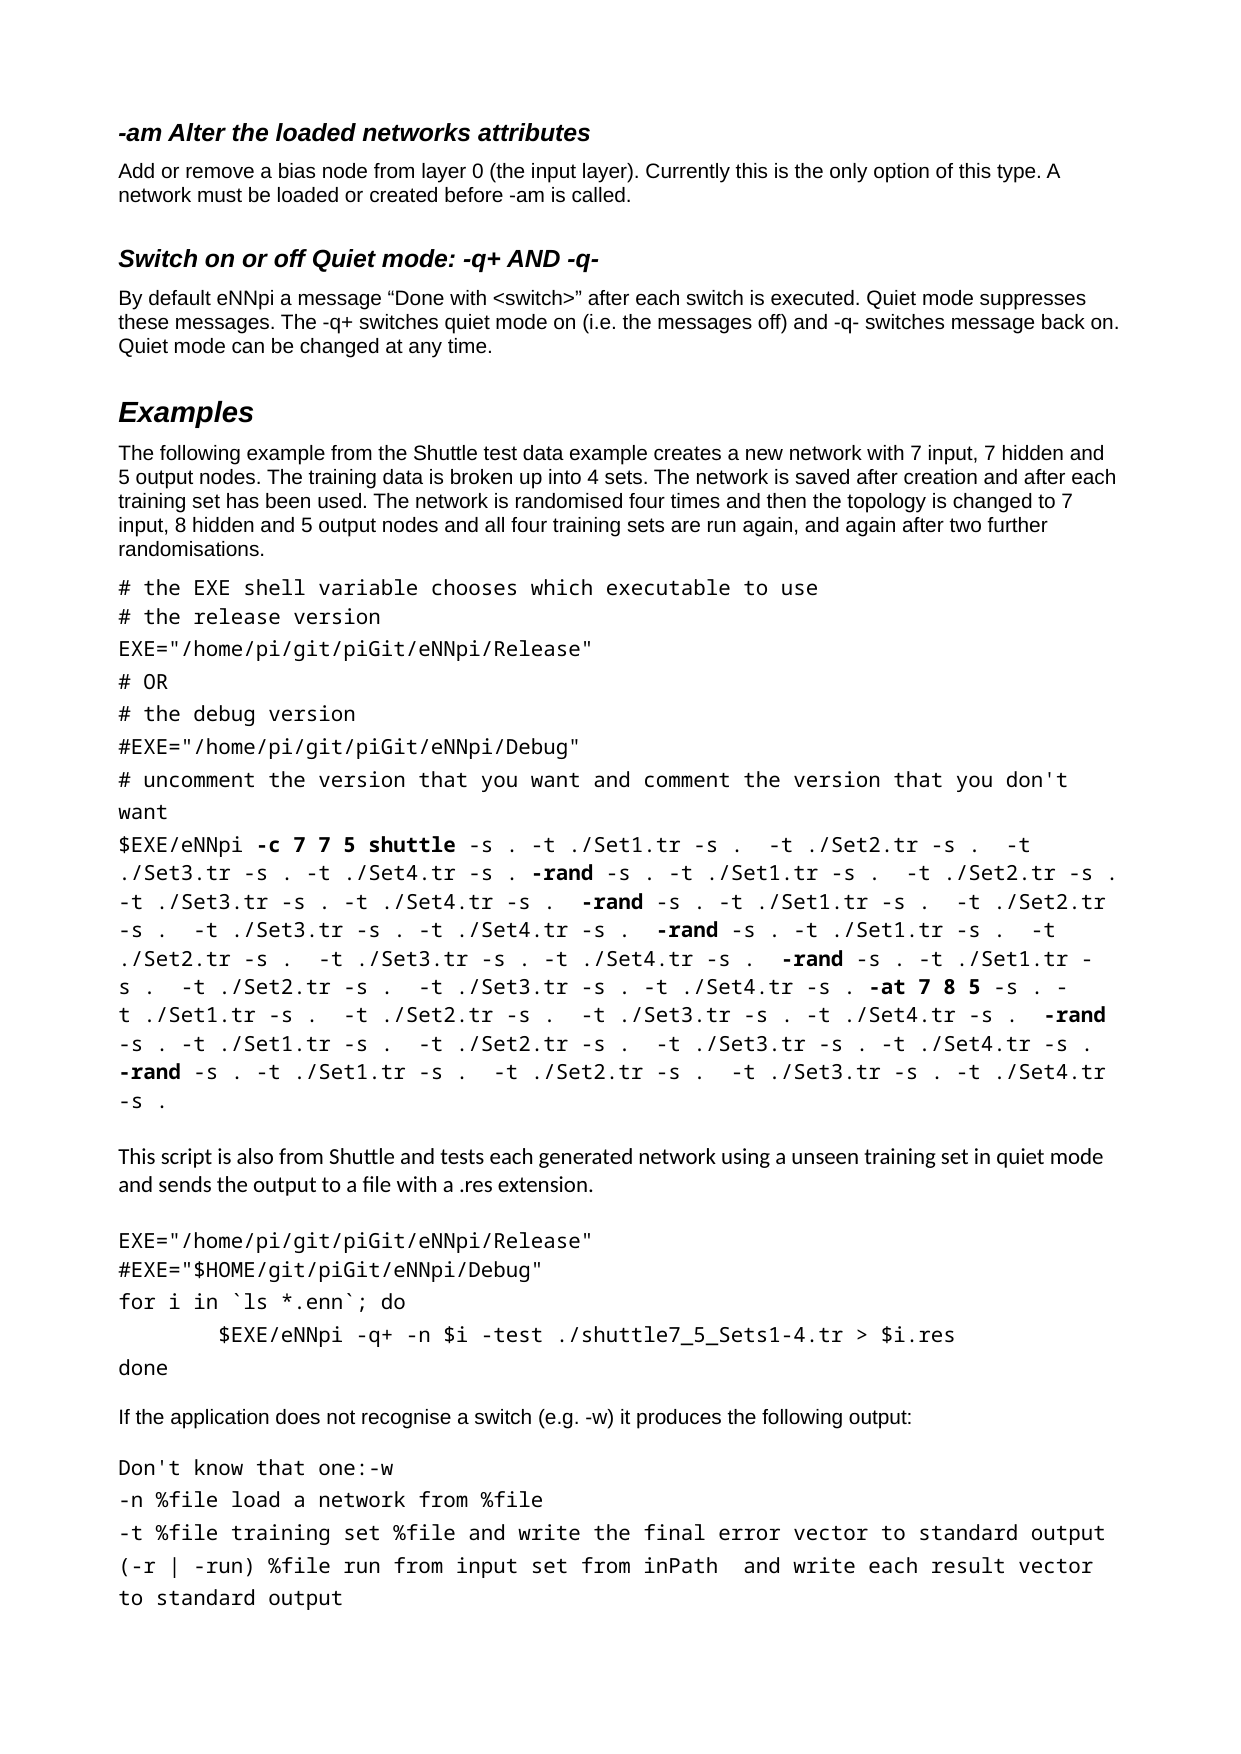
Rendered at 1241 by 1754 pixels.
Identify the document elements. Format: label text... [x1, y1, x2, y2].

text for i in `ls *.enn`; do [118, 1287, 1122, 1316]
text -t %file training set %file and write the final error vector to standard output [118, 1518, 1122, 1547]
subtitle -am Alter the loaded networks attributes [118, 118, 1122, 147]
text # the debug version [118, 699, 1122, 728]
text This script is also from Shuttle and tests each generated network using a unseen training set in quiet mode and sends the output to a file with a .res extension. [118, 1142, 1122, 1198]
text #EXE="$HOME/git/piGit/eNNpi/Debug" [118, 1255, 1122, 1283]
text $EXE/eNNpi -c 7 7 5 shuttle -s . -t ./Set1.tr -s . -t ./Set2.tr -s . -t ./Set3.tr -s . -t ./Set4.tr -s . -rand -s . -t ./Set1.tr -s . -t ./Set2.tr -s . -t ./Set3.tr -s . -t ./Set4.tr -s . -rand -s . -t ./Set1.tr -s . -t ./Set2.tr -s . -t ./Set3.tr -s . -t ./Set4.tr -s . -rand -s . -t ./Set1.tr -s . -t ./Set2.tr -s . -t ./Set3.tr -s . -t ./Set4.tr -s . -rand -s . -t ./Set1.tr -s . -t ./Set2.tr -s . -t ./Set3.tr -s . -t ./Set4.tr -s . -at 7 8 5 -s . -t ./Set1.tr -s . -t ./Set2.tr -s . -t ./Set3.tr -s . -t ./Set4.tr -s . -rand -s . -t ./Set1.tr -s . -t ./Set2.tr -s . -t ./Set3.tr -s . -t ./Set4.tr -s . -rand -s . -t ./Set1.tr -s . -t ./Set2.tr -s . -t ./Set3.tr -s . -t ./Set4.tr -s . [118, 830, 1122, 1114]
text (-r | -run) %file run from input set from inPath and write each result vector to standard output [118, 1551, 1122, 1612]
text # the release version [118, 602, 1122, 630]
text $EXE/eNNpi -q+ -n $i -test ./shuttle7_5_Sets1-4.tr > $i.res [118, 1320, 1122, 1348]
subtitle Switch on or off Quiet mode: -q+ AND -q- [118, 244, 1122, 273]
text # the EXE shell variable chooses which executable to use [118, 573, 1122, 602]
text # uncomment the version that you want and comment the version that you don't want [118, 765, 1122, 826]
text # OR [118, 667, 1122, 695]
text #EXE="/home/pi/git/piGit/eNNpi/Debug" [118, 732, 1122, 761]
text The following example from the Shuttle test data example creates a new network with 7 input, 7 hidden and 5 output nodes. The training data is broken up into 4 sets. The network is saved after creation and after each training set has been used. The network is randomised four times and then the topology is changed to 7 input, 8 hidden and 5 output nodes and all four training sets are run again, and again after two further randomisations. [118, 441, 1122, 561]
text Add or remove a bias node from layer 0 (the input layer). Currently this is the only option of this type. A network must be loaded or created before -am is called. [118, 159, 1122, 207]
text Don't know that one:-w [118, 1453, 1122, 1481]
text By default eNNpi a message “Done with <switch>” after each switch is executed. Quiet mode suppresses these messages. The -q+ switches quiet mode on (i.e. the messages off) and -q- switches message back on. Quiet mode can be changed at any time. [118, 286, 1122, 357]
subtitle Examples [118, 395, 1122, 428]
text done [118, 1353, 1122, 1381]
text If the application does not recognise a switch (e.g. -w) it produces the following output: [118, 1405, 1122, 1429]
text -n %file load a network from %file [118, 1486, 1122, 1514]
text EXE="/home/pi/git/piGit/eNNpi/Release" [118, 634, 1122, 663]
text EXE="/home/pi/git/piGit/eNNpi/Release" [118, 1226, 1122, 1255]
